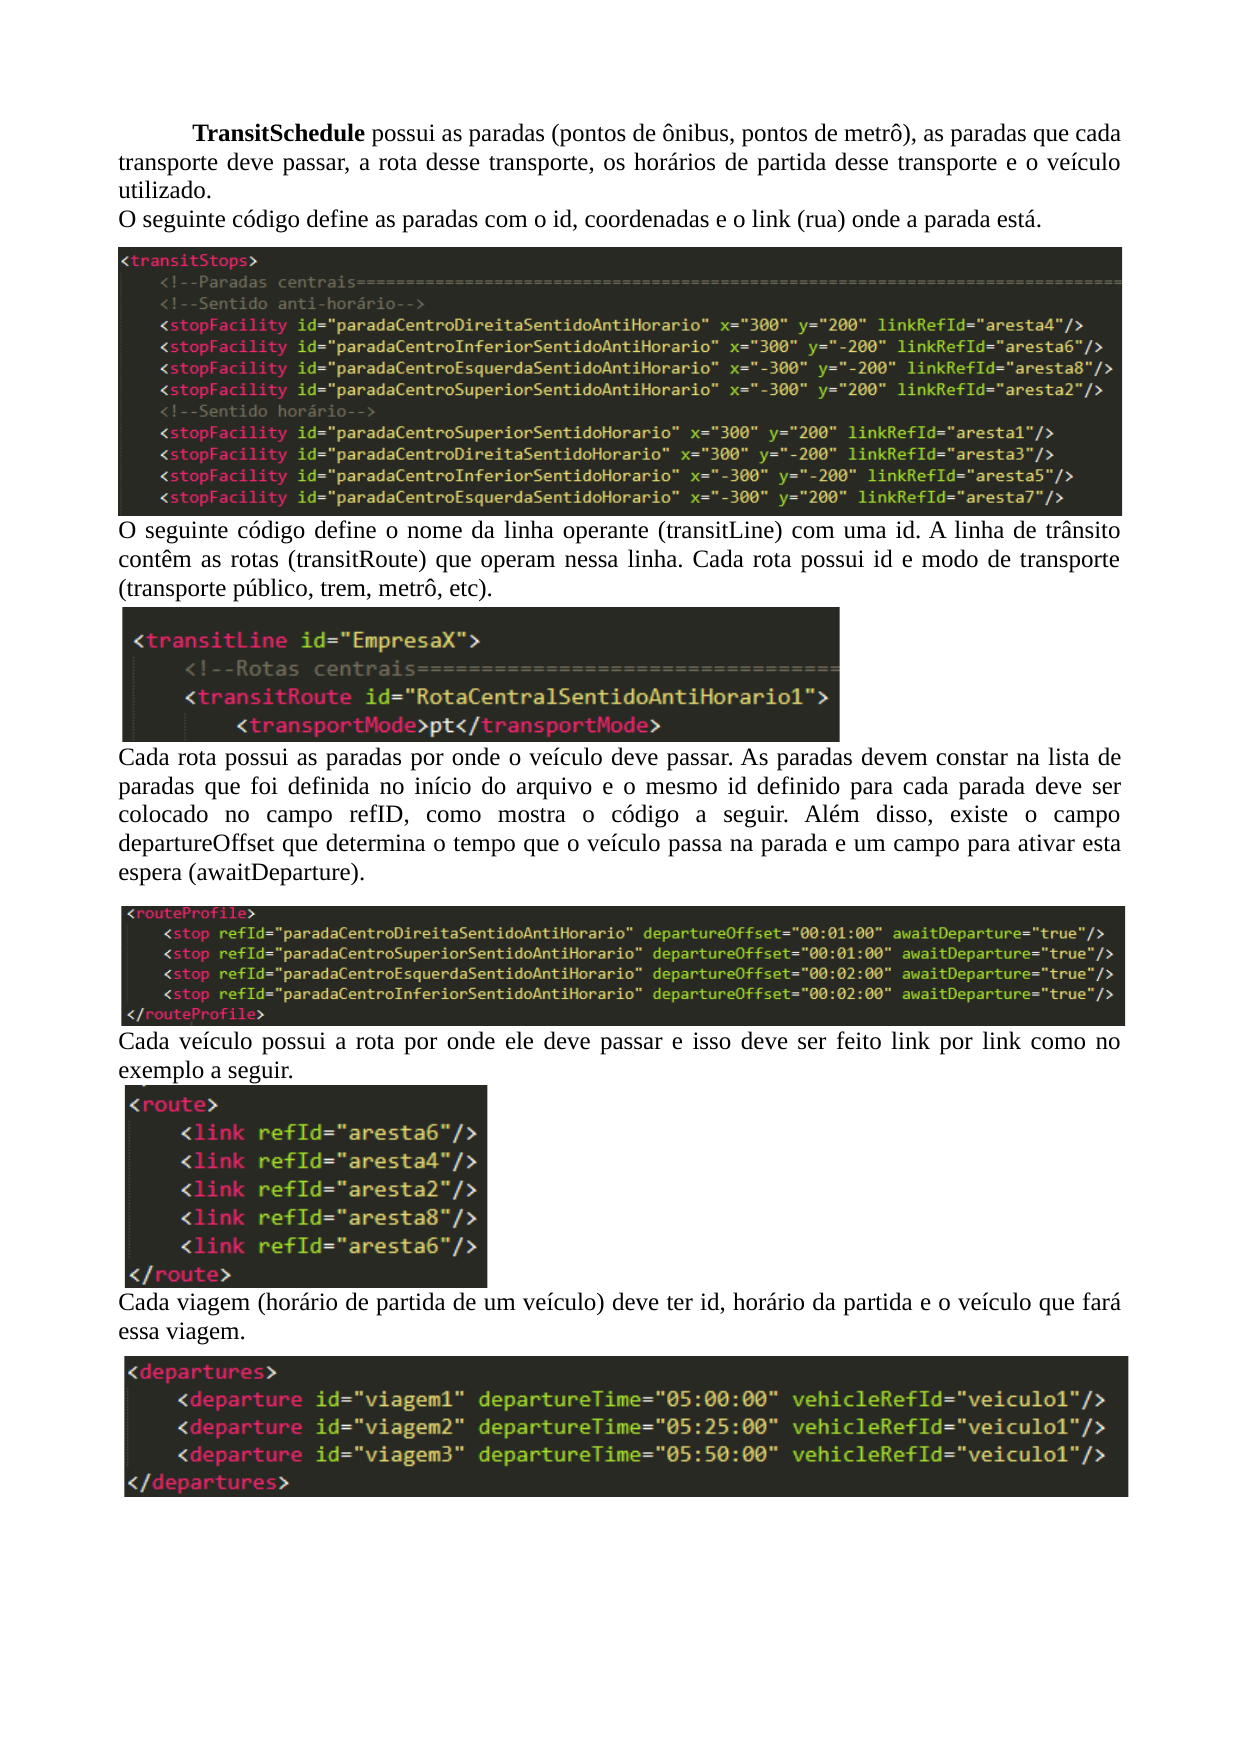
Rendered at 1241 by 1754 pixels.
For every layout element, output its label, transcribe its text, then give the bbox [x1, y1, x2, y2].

picture [124, 1085, 488, 1288]
text O seguinte código define as paradas com o id, coordenadas e o link (rua) onde a parada está. [118, 204, 1122, 233]
picture [118, 247, 1123, 516]
picture [121, 906, 1126, 1026]
text Cada viagem (horário de partida de um veículo) deve ter id, horário da partida e o veículo que fará essa viagem. [118, 1083, 1122, 1345]
text O seguinte código define o nome da linha operante (transitLine) com uma id. A linha de trânsito contêm as rotas (transitRoute) que operam nessa linha. Cada rota possui id e modo de transporte (transporte público, trem, metrô, etc). [118, 516, 1122, 602]
picture [124, 1356, 1129, 1497]
picture [122, 607, 840, 742]
text Cada rota possui as paradas por onde o veículo deve passar. As paradas devem constar na lista de paradas que foi definida no início do arquivo e o mesmo id definido para cada parada deve ser colocado no campo refID, como mostra o código a seguir. Além disso, existe o campo departureOffset que determina o tempo que o veículo passa na parada e um campo para ativar esta espera (awaitDeparture). [118, 602, 1122, 886]
text [118, 233, 1122, 247]
text TransitSchedule possui as paradas (pontos de ônibus, pontos de metrô), as paradas que cada transporte deve passar, a rota desse transporte, os horários de partida desse transporte e o veículo utilizado. [118, 118, 1122, 204]
text Cada veículo possui a rota por onde ele deve passar e isso deve ser feito link por link como no exemplo a seguir. [118, 886, 1122, 1083]
